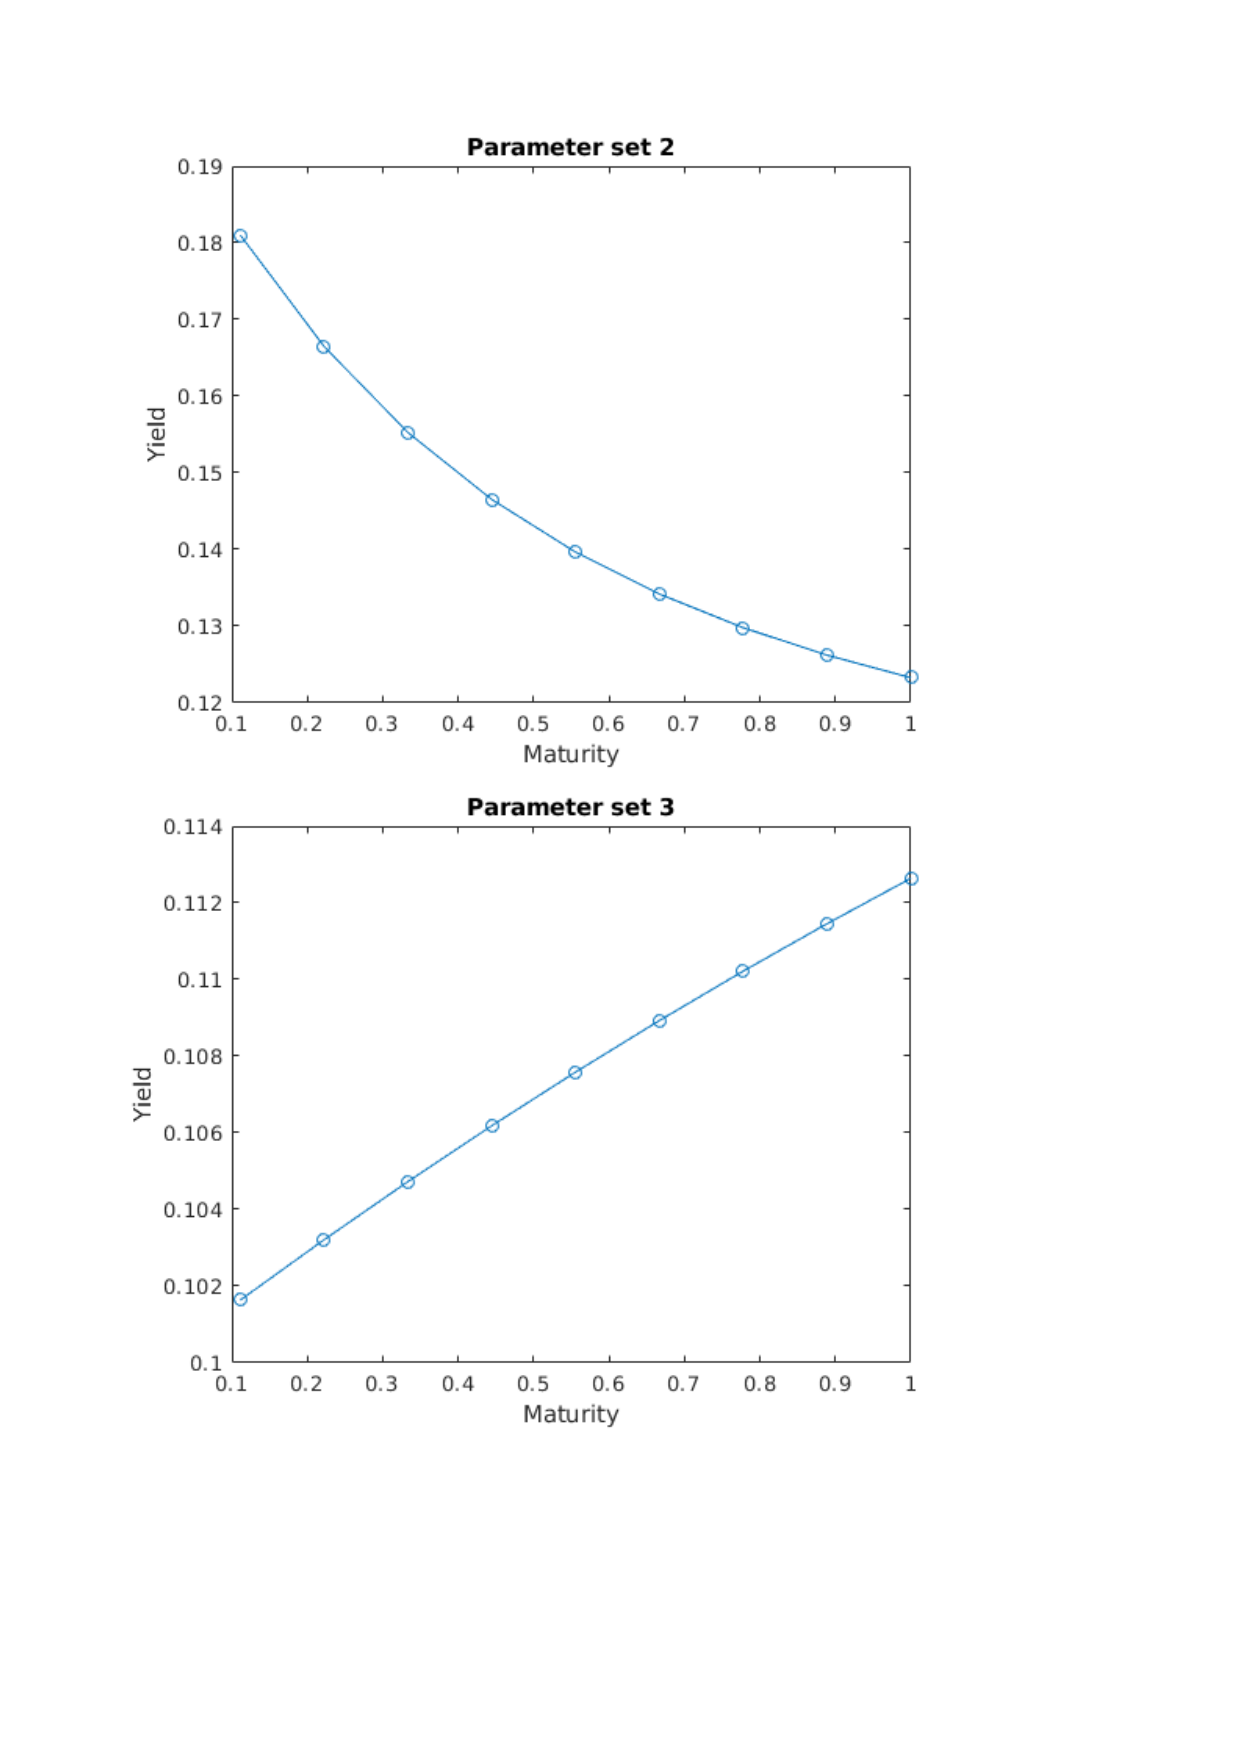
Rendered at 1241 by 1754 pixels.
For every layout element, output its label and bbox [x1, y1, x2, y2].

picture [118, 778, 994, 1435]
picture [118, 118, 994, 775]
